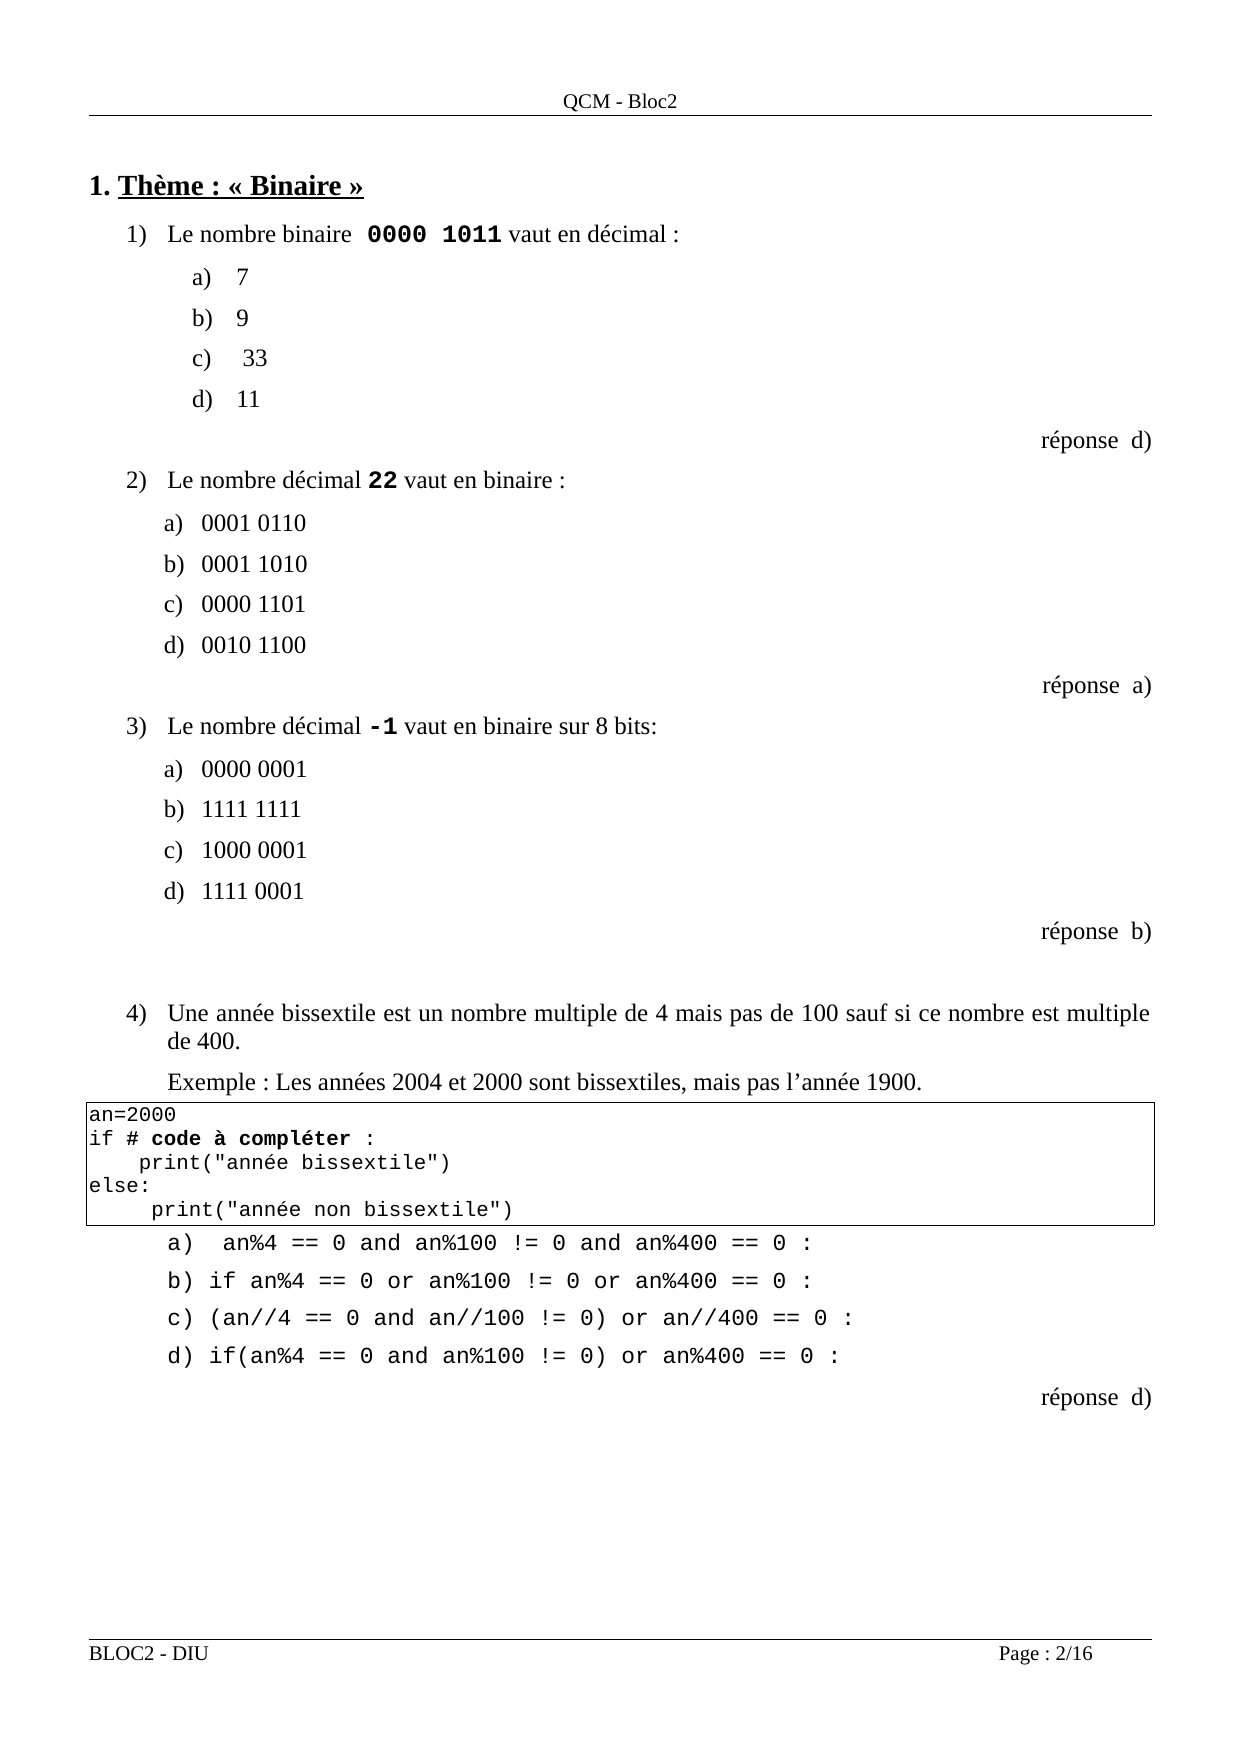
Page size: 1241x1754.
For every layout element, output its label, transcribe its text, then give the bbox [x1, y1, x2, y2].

list 1111 1111 [163, 794, 1152, 823]
list 0001 0110 [163, 508, 1152, 537]
list Exemple : Les années 2004 et 2000 sont bissextiles, mais pas l’année 1900. [126, 1067, 1152, 1096]
text an=2000 [87, 1103, 1154, 1128]
text print("année non bissextile") [87, 1196, 1154, 1225]
list 0000 0001 [163, 754, 1152, 783]
list 11 [162, 384, 1152, 413]
subtitle Thème : « Binaire » [88, 168, 1152, 202]
list if an%4 == 0 or an%100 != 0 or an%400 == 0 : [167, 1269, 1152, 1295]
list 0001 1010 [163, 549, 1152, 577]
list 1000 0001 [163, 835, 1152, 864]
list 1111 0001 [163, 876, 1152, 904]
text if # code à compléter : [88, 1128, 1152, 1152]
list 0000 1101 [163, 589, 1152, 618]
list 9 [162, 303, 1152, 332]
list Le nombre binaire 0000 1011 vaut en décimal : [126, 219, 1152, 250]
list 7 [162, 262, 1152, 291]
list 0010 1100 [163, 630, 1152, 659]
list 33 [162, 343, 1152, 372]
list réponse d) [88, 425, 1152, 453]
list réponse d) [88, 1382, 1152, 1411]
text print("année bissextile") [88, 1152, 1152, 1175]
list if(an%4 == 0 and an%100 != 0) or an%400 == 0 : [167, 1344, 1152, 1371]
list réponse b) [88, 916, 1152, 945]
list (an//4 == 0 and an//100 != 0) or an//400 == 0 : [167, 1307, 1152, 1333]
list Le nombre décimal 22 vaut en binaire : [126, 465, 1152, 496]
text else: [88, 1175, 1152, 1196]
list Une année bissextile est un nombre multiple de 4 mais pas de 100 sauf si ce nombre est multiple de 400. [126, 998, 1152, 1055]
list an%4 == 0 and an%100 != 0 and an%400 == 0 : [167, 1231, 1152, 1257]
list réponse a) [88, 671, 1152, 699]
list Le nombre décimal -1 vaut en binaire sur 8 bits: [126, 711, 1152, 742]
